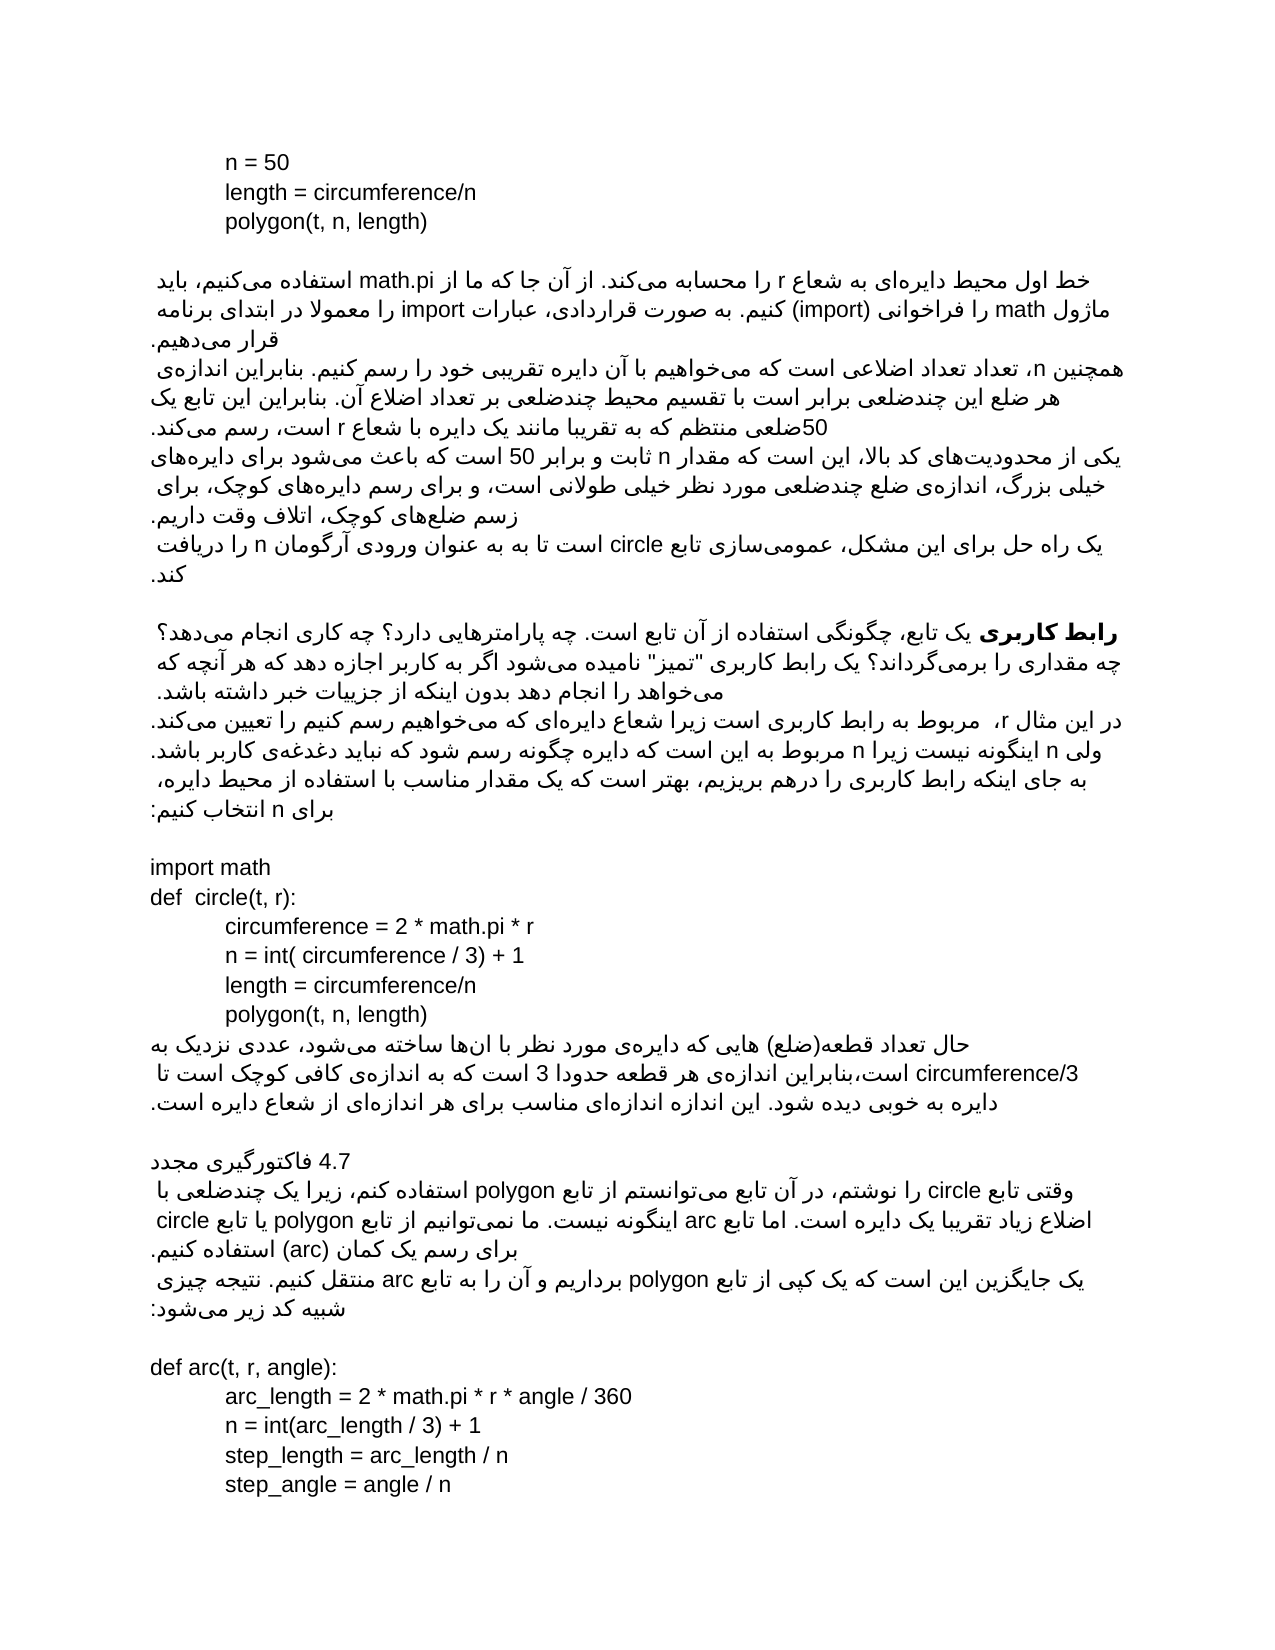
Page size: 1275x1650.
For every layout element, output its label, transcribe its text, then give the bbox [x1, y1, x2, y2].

text circumference = 2 * math.pi * r [150, 914, 1125, 939]
text در این مثال r، مربوط به رابط کاربری است زیرا شعاع دایره‌ای که می‌خواهیم رسم کنیم را تعیین می‌کند. ولی n اینگونه نیست زیرا n مربوط به این است که دایره چگونه رسم شود که نباید دغدغه‌ی کاربر باشد. [150, 708, 1125, 763]
text همچنین n، تعداد تعداد اضلاعی است که می‌خواهیم با آن دایره تقریبی خود را رسم کنیم. بنابراین اندازه‌ی هر ضلع این چندضلعی برابر است با تقسیم محیط چندضلعی بر تعداد اضلاع آن. بنابراین این تابع یک 50ضلعی منتظم که به تقریبا مانند یک دایره با شعاع r است، رسم می‌کند. [150, 356, 1125, 440]
text polygon(t, n, length) [150, 209, 1125, 234]
text def arc(t, r, angle): [150, 1354, 1125, 1380]
text n = int(arc_length / 3) + 1 [150, 1413, 1125, 1439]
text def circle(t, r): [150, 884, 1125, 910]
text length = circumference/n [150, 179, 1125, 205]
text n = 50 [150, 150, 1125, 176]
text arc_length = 2 * math.pi * r * angle / 360 [150, 1384, 1125, 1409]
text 4.7 فاکتورگیری مجدد [150, 1149, 1125, 1174]
text به جای اینکه رابط کاربری را درهم بریزیم، بهتر است که یک مقدار مناسب با استفاده از محیط دایره، برای n انتخاب کنیم: [150, 767, 1125, 822]
text حال تعداد قطعه(ضلع) هایی که دایره‌ی مورد نظر با ان‌ها ساخته می‌شود، عددی نزدیک به circumference/3 است،بنابراین اندازه‌ی هر قطعه حدودا 3 است که به اندازه‌ی کافی کوچک است تا دایره به خوبی دیده شود. این اندازه اندازه‌ای مناسب برای هر اندازه‌ای از شعاع دایره است. [150, 1031, 1125, 1116]
text step_angle = angle / n [150, 1472, 1125, 1497]
text یکی از محدودیت‌های کد بالا، این است که مقدار n ثابت و برابر 50 است که باعث می‌شود برای دایره‌های خیلی بزرگ، اندازه‌ی ضلع چندضلعی مورد نظر خیلی طولانی است، و برای رسم دایره‌های کوچک، برای زسم ضلع‌های کوچک، اتلاف وقت داریم. [150, 444, 1125, 528]
text رابط کاربری یک تابع، چگونگی استفاده از آن تابع است. چه پارامتر‌هایی دارد؟ چه کاری انجام می‌دهد؟ چه مقداری را برمی‌گرداند؟ یک رابط کاربری "تمیز" نامیده می‌شود اگر به کاربر اجازه دهد که هر آنچه که می‌خواهد را انجام دهد بدون اینکه از جزییات خبر داشته باشد. [150, 620, 1125, 704]
text polygon(t, n, length) [150, 1002, 1125, 1027]
text یک جایگزین این است که یک کپی از تابع polygon برداریم و آن را به تابع arc منتقل کنیم. نتیجه چیزی شبیه کد زیر می‌شود: [150, 1266, 1125, 1321]
text import math [150, 855, 1125, 881]
text n = int( circumference / 3) + 1 [150, 943, 1125, 969]
text length = circumference/n [150, 972, 1125, 998]
text خط اول محیط دایره‌ای به شعاع r را محسابه می‌کند. از آن جا که ما از math.pi استفاده می‌کنیم، باید ماژول math را فراخوانی (import) کنیم. به صورت قراردادی، عبارات import را معمولا در ابتدای برنامه قرار می‌دهیم. [150, 267, 1125, 352]
text وقتی تابع circle را نوشتم، در آن تابع می‌توانستم از تابع polygon استفاده کنم، زیرا یک چندضلعی با اضلاع زیاد تقریبا یک دایره است. اما تابع arc اینگونه نیست. ما نمی‌توانیم از تابع polygon یا تابع circle برای رسم یک کمان (arc) استفاده کنیم. [150, 1178, 1125, 1262]
text step_length = arc_length / n [150, 1442, 1125, 1468]
text یک راه حل برای این مشکل، عمومی‌سازی تابع circle است تا به به عنوان ورودی آرگومان n را دریافت کند. [150, 532, 1125, 587]
